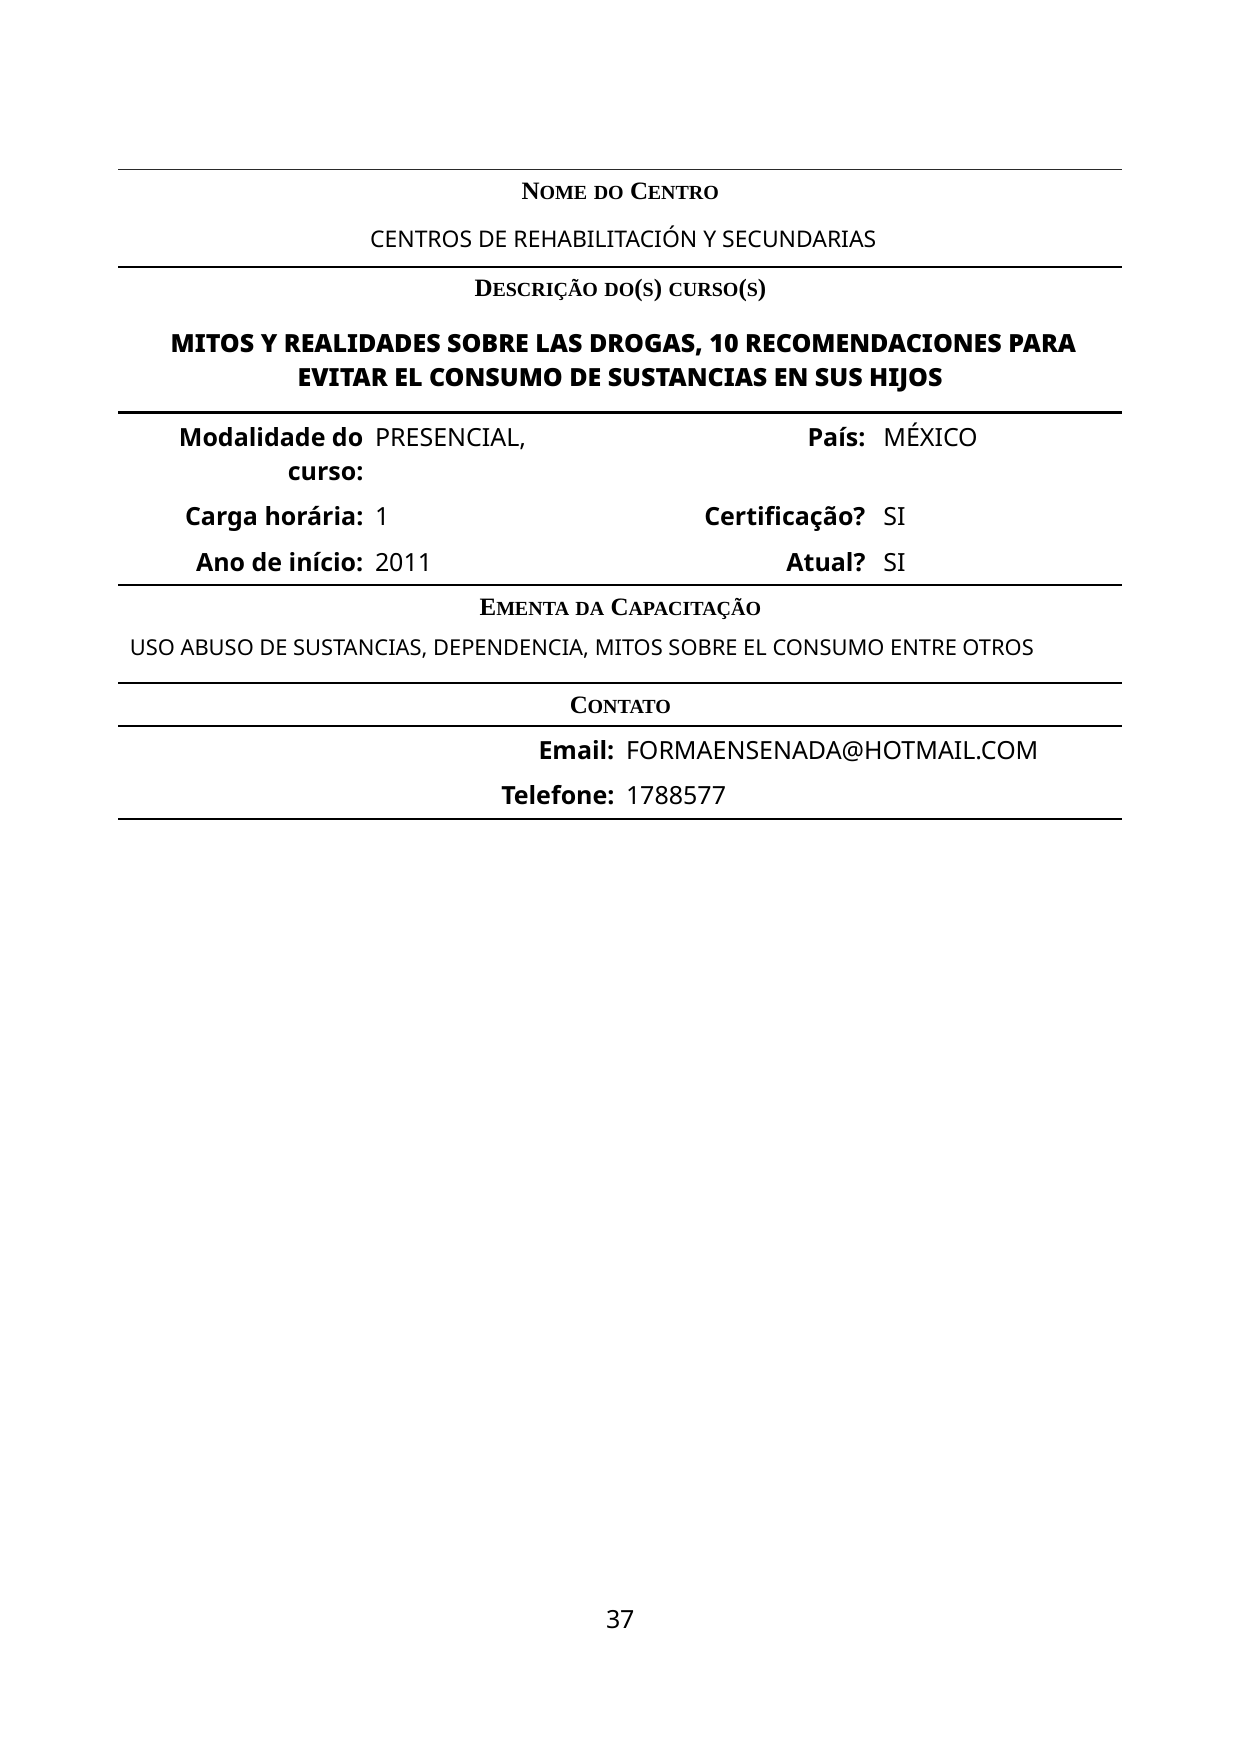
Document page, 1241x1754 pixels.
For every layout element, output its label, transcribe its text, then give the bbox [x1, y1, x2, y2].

table_cell Descrição do(s) curso(s) [118, 268, 1122, 308]
table_cell SI [871, 539, 1122, 584]
table_cell 2011 [369, 539, 620, 584]
table_cell 1788577 [620, 772, 1122, 818]
table_cell Contato [118, 684, 1122, 724]
table_cell Ementa da Capacitação [118, 586, 1122, 626]
table_cell SI [871, 493, 1122, 538]
table_cell Ano de início: [118, 539, 369, 584]
table_cell CENTROS DE REHABILITACIÓN Y SECUNDARIAS [118, 211, 1122, 266]
table_cell PRESENCIAL, [369, 414, 620, 493]
table_cell Email: [118, 727, 620, 772]
table_cell 1 [369, 493, 620, 538]
table_header Nome do Centro [118, 171, 1122, 211]
table_cell FORMAENSENADA@HOTMAIL.COM [620, 727, 1122, 772]
table_cell USO ABUSO DE SUSTANCIAS, DEPENDENCIA, MITOS SOBRE EL CONSUMO ENTRE OTROS [118, 626, 1122, 682]
table_cell MÉXICO [871, 414, 1122, 493]
table_cell País: [620, 414, 871, 493]
table_cell MITOS Y REALIDADES SOBRE LAS DROGAS, 10 RECOMENDACIONES PARA EVITAR EL CONSUMO DE SUSTANCIAS EN SUS HIJOS [118, 308, 1122, 411]
table_cell Modalidade do curso: [118, 414, 369, 493]
table_cell Atual? [620, 539, 871, 584]
table_cell Carga horária: [118, 493, 369, 538]
table_cell Telefone: [118, 772, 620, 818]
table_cell Certificação? [620, 493, 871, 538]
